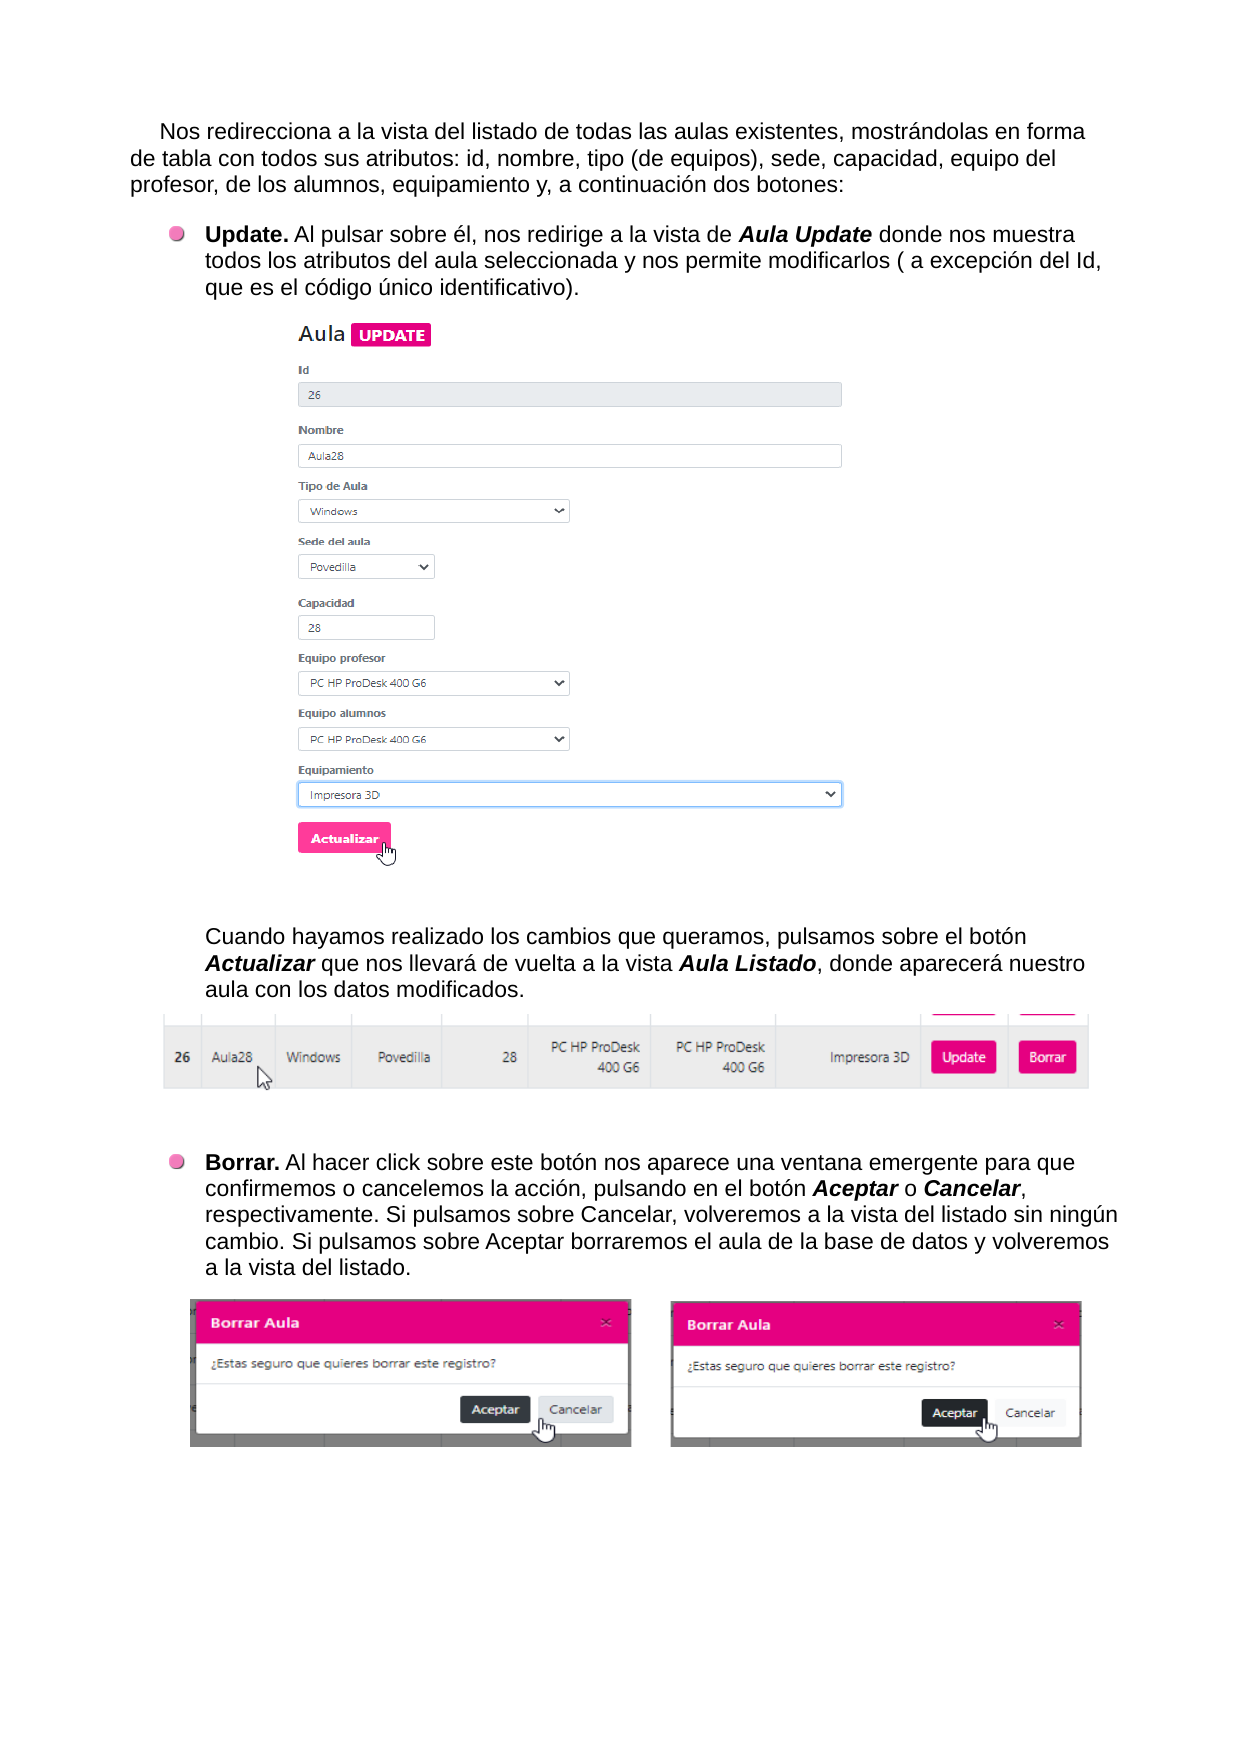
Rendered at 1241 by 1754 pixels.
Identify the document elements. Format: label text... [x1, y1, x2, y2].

list Borrar. Al hacer click sobre este botón nos aparece una ventana emergente para que confirmemos o cancelemos la acción, pulsando en el botón Aceptar o Cancelar, respectivamente. Si pulsamos sobre Cancelar, volveremos a la vista del listado sin ningún cambio. Si pulsamos sobre Aceptar borraremos el aula de la base de datos y volveremos a la vista del listado. [167, 1148, 1122, 1280]
picture [670, 1301, 1082, 1447]
text Nos redirecciona a la vista del listado de todas las aulas existentes, mostrándolas en forma de tabla con todos sus atributos: id, nombre, tipo (de equipos), sede, capacidad, equipo del profesor, de los alumnos, equipamiento y, a continuación dos botones: [130, 118, 1116, 197]
picture [127, 1014, 1114, 1099]
picture [195, 315, 1012, 874]
list Cuando hayamos realizado los cambios que queramos, pulsamos sobre el botón Actualizar que nos llevará de vuelta a la vista Aula Listado, donde aparecerá nuestro aula con los datos modificados. [167, 923, 1122, 1002]
picture [168, 1153, 186, 1170]
picture [190, 1299, 632, 1447]
list Update. Al pulsar sobre él, nos redirige a la vista de Aula Update donde nos muestra todos los atributos del aula seleccionada y nos permite modificarlos ( a excepción del Id, que es el código único identificativo). [167, 221, 1122, 300]
picture [168, 225, 186, 243]
